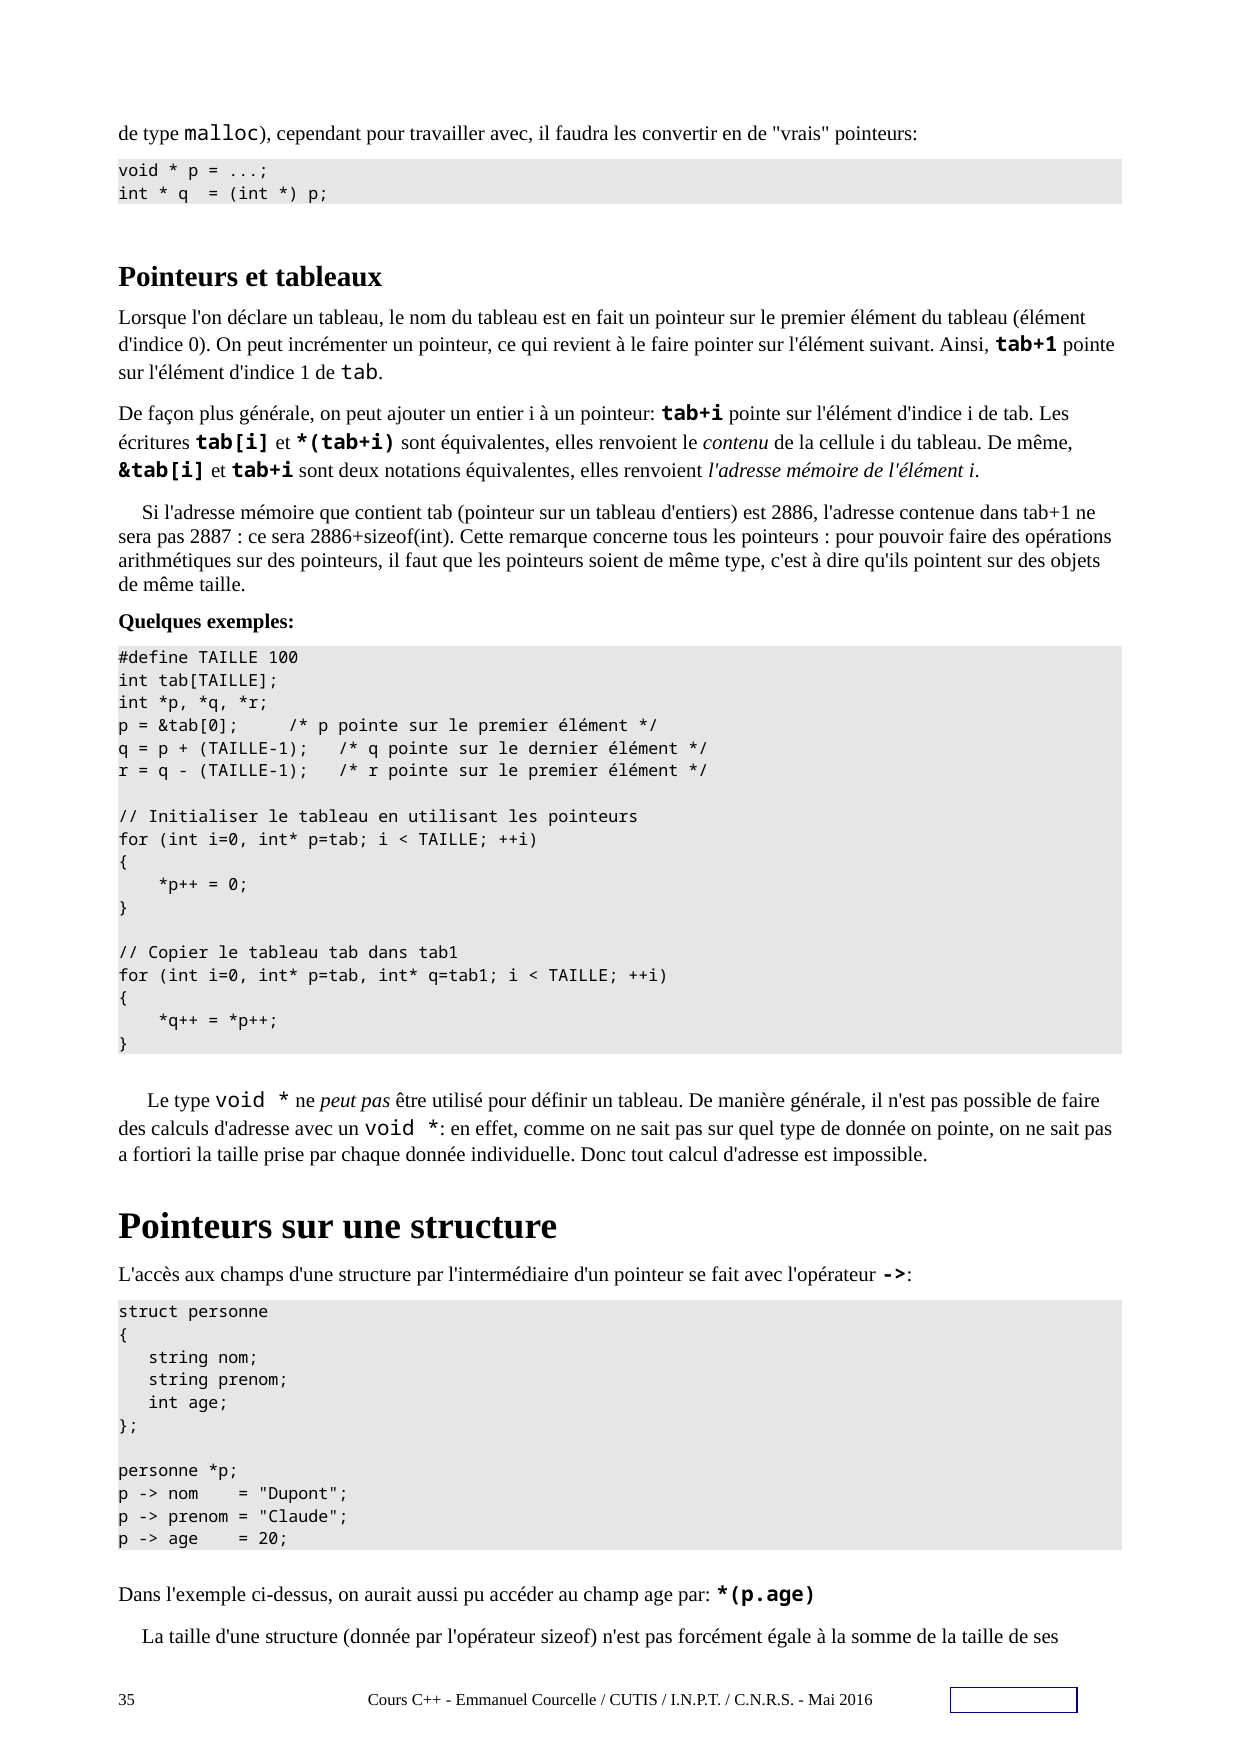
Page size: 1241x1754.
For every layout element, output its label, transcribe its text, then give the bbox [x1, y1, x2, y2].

text p -> age = 20; [118, 1527, 1122, 1550]
text Si l'adresse mémoire que contient tab (pointeur sur un tableau d'entiers) est 2886, l'adresse contenue dans tab+1 ne sera pas 2887 : ce sera 2886+sizeof(int). Cette remarque concerne tous les pointeurs : pour pouvoir faire des opérations arithmétiques sur des pointeurs, il faut que les pointeurs soient de même type, c'est à dire qu'ils pointent sur des objets de même taille. [118, 496, 1122, 596]
text }; [118, 1413, 1122, 1436]
text Le type void * ne peut pas être utilisé pour définir un tableau. De manière générale, il n'est pas possible de faire des calculs d'adresse avec un void *: en effet, comme on ne sait pas sur quel type de donnée on pointe, on ne sait pas a fortiori la taille prise par chaque donnée individuelle. Donc tout calcul d'adresse est impossible. [118, 1084, 1122, 1166]
text *q++ = *p++; [118, 1009, 1122, 1032]
text p -> prenom = "Claude"; [118, 1504, 1122, 1527]
text for (int i=0, int* p=tab; i < TAILLE; ++i) [118, 827, 1122, 850]
text void * p = ...; [118, 159, 1122, 182]
text personne *p; [118, 1459, 1122, 1482]
text Quelques exemples: [118, 609, 1122, 633]
text Lorsque l'on déclare un tableau, le nom du tableau est en fait un pointeur sur le premier élément du tableau (élément d'indice 0). On peut incrémenter un pointeur, ce qui revient à le faire pointer sur l'élément suivant. Ainsi, tab+1 pointe sur l'élément d'indice 1 de tab. [118, 305, 1122, 386]
text int *p, *q, *r; [118, 691, 1122, 714]
text string prenom; [118, 1368, 1122, 1391]
text p -> nom = "Dupont"; [118, 1482, 1122, 1504]
text q = p + (TAILLE-1); /* q pointe sur le dernier élément */ [118, 736, 1122, 759]
text *p++ = 0; [118, 873, 1122, 895]
text { [118, 850, 1122, 873]
text De façon plus générale, on peut ajouter un entier i à un pointeur: tab+i pointe sur l'élément d'indice i de tab. Les écritures tab[i] et *(tab+i) sont équivalentes, elles renvoient le contenu de la cellule i du tableau. De même, &tab[i] et tab+i sont deux notations équivalentes, elles renvoient l'adresse mémoire de l'élément i. [118, 398, 1122, 484]
text { [118, 986, 1122, 1009]
text r = q - (TAILLE-1); /* r pointe sur le premier élément */ [118, 759, 1122, 782]
subtitle Pointeurs sur une structure [118, 1203, 1122, 1246]
text // Initialiser le tableau en utilisant les pointeurs [118, 804, 1122, 827]
text p = &tab[0]; /* p pointe sur le premier élément */ [118, 714, 1122, 736]
text } [118, 895, 1122, 918]
text for (int i=0, int* p=tab, int* q=tab1; i < TAILLE; ++i) [118, 963, 1122, 986]
text L'accès aux champs d'une structure par l'intermédiaire d'un pointeur se fait avec l'opérateur ->: [118, 1259, 1122, 1287]
text // Copier le tableau tab dans tab1 [118, 941, 1122, 963]
text #define TAILLE 100 [118, 646, 1122, 668]
subtitle Pointeurs et tableaux [118, 259, 1122, 292]
text de type malloc), cependant pour travailler avec, il faudra les convertir en de "vrais" pointeurs: [118, 118, 1122, 147]
text { [118, 1323, 1122, 1345]
text La taille d'une structure (donnée par l'opérateur sizeof) n'est pas forcément égale à la somme de la taille de ses [118, 1620, 1122, 1648]
text Dans l'exemple ci-dessus, on aurait aussi pu accéder au champ age par: *(p.age) [118, 1579, 1122, 1608]
text int * q = (int *) p; [118, 182, 1122, 204]
text string nom; [118, 1345, 1122, 1368]
text int tab[TAILLE]; [118, 668, 1122, 691]
text struct personne [118, 1300, 1122, 1323]
text } [118, 1032, 1122, 1054]
text int age; [118, 1391, 1122, 1413]
